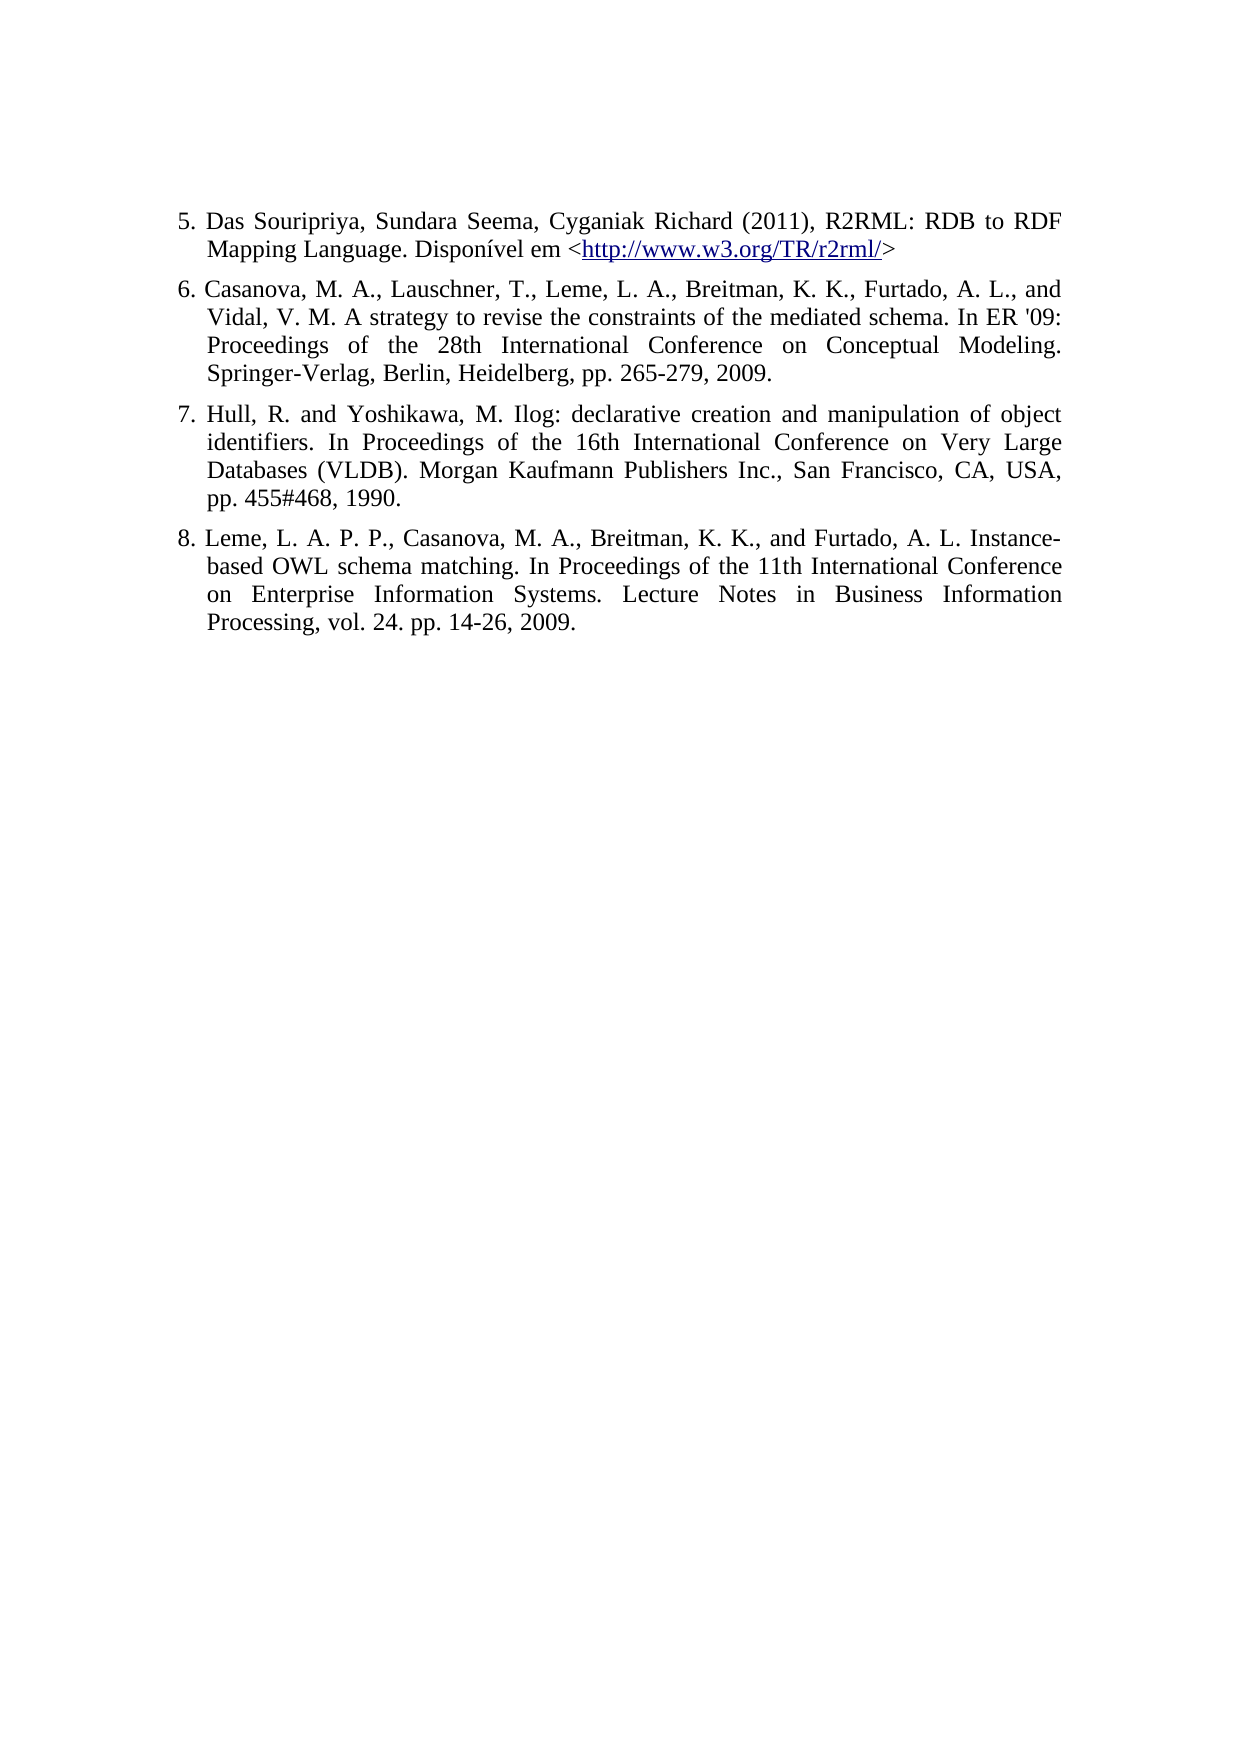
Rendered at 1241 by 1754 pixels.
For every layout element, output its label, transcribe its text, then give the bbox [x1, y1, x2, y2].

text 6. Casanova, M. A., Lauschner, T., Leme, L. A., Breitman, K. K., Furtado, A. L., and Vidal, V. M. A strategy to revise the constraints of the mediated schema. In ER '09: Proceedings of the 28th International Conference on Conceptual Modeling. Springer-Verlag, Berlin, Heidelberg, pp. 265-279, 2009. [177, 275, 1063, 387]
text 5. Das Souripriya, Sundara Seema, Cyganiak Richard (2011), R2RML: RDB to RDF Mapping Language. Disponível em <http://www.w3.org/TR/r2rml/> [177, 207, 1063, 263]
text 7. Hull, R. and Yoshikawa, M. Ilog: declarative creation and manipulation of object identifiers. In Proceedings of the 16th International Conference on Very Large Databases (VLDB). Morgan Kaufmann Publishers Inc., San Francisco, CA, USA, pp. 455#468, 1990. [177, 399, 1063, 512]
text 8. Leme, L. A. P. P., Casanova, M. A., Breitman, K. K., and Furtado, A. L. Instance-based OWL schema matching. In Proceedings of the 11th International Conference on Enterprise Information Systems. Lecture Notes in Business Information Processing, vol. 24. pp. 14-26, 2009. [177, 524, 1063, 636]
